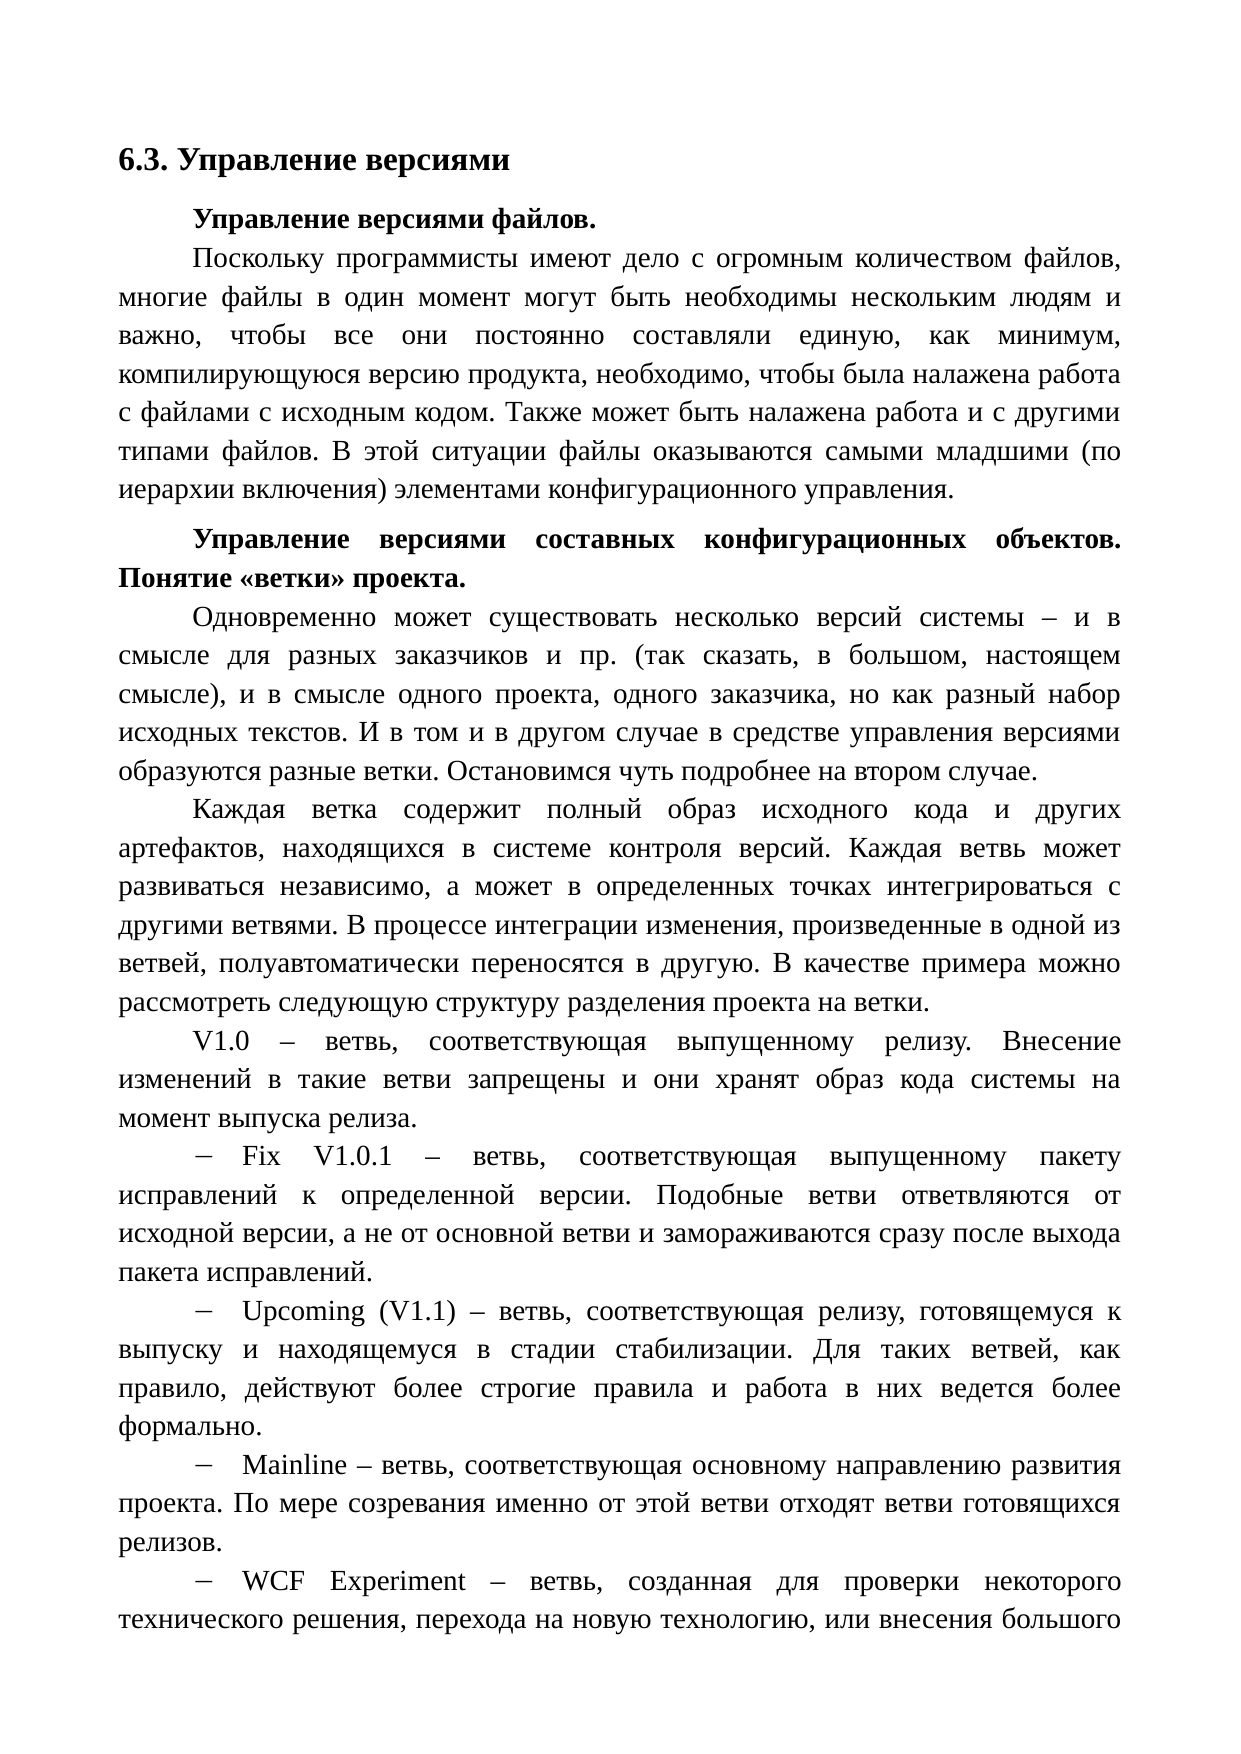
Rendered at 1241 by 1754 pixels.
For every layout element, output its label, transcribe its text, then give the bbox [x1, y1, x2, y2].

text Управление версиями файлов. [118, 202, 1122, 235]
text Поскольку программисты имеют дело с огромным количеством файлов, многие файлы в один момент могут быть необходимы нескольким людям и важно, чтобы все они постоянно составляли единую, как минимум, компилирующуюся версию продукта, необходимо, чтобы была налажена работа с файлами с исходным кодом. Также может быть налажена работа и с другими типами файлов. В этой ситуации файлы оказываются самыми младшими (по иерархии включения) элементами конфигурационного управления. [118, 240, 1122, 505]
list Mainline – ветвь, соответствующая основному направлению развития проекта. По мере созревания именно от этой ветви отходят ветви готовящихся релизов. [118, 1447, 1122, 1558]
text Каждая ветка содержит полный образ исходного кода и других артефактов, находящихся в системе контроля версий. Каждая ветвь может развиваться независимо, а может в определенных точках интегрироваться с другими ветвями. В процессе интеграции изменения, произведенные в одной из ветвей, полуавтоматически переносятся в другую. В качестве примера можно рассмотреть следующую структуру разделения проекта на ветки. [118, 791, 1122, 1018]
subtitle 6.3. Управление версиями [118, 139, 1122, 177]
list Fix V1.0.1 – ветвь, соответствующая выпущенному пакету исправлений к определенной версии. Подобные ветви ответвляются от исходной версии, а не от основной ветви и замораживаются сразу после выхода пакета исправлений. [118, 1138, 1122, 1288]
text Управление версиями составных конфигурационных объектов. Понятие «ветки» проекта. [118, 522, 1122, 594]
text V1.0 – ветвь, соответствующая выпущенному релизу. Внесение изменений в такие ветви запрещены и они хранят образ кода системы на момент выпуска релиза. [118, 1023, 1122, 1133]
list WCF Experiment – ветвь, созданная для проверки некоторого технического решения, перехода на новую технологию, или внесения большого [118, 1563, 1122, 1635]
text Одновременно может существовать несколько версий системы – и в смысле для разных заказчиков и пр. (так сказать, в большом, настоящем смысле), и в смысле одного проекта, одного заказчика, но как разный набор исходных текстов. И в том и в другом случае в средстве управления версиями образуются разные ветки. Остановимся чуть подробнее на втором случае. [118, 599, 1122, 786]
list Upcoming (V1.1) – ветвь, соответствующая релизу, готовящемуся к выпуску и находящемуся в стадии стабилизации. Для таких ветвей, как правило, действуют более строгие правила и работа в них ведется более формально. [118, 1293, 1122, 1442]
